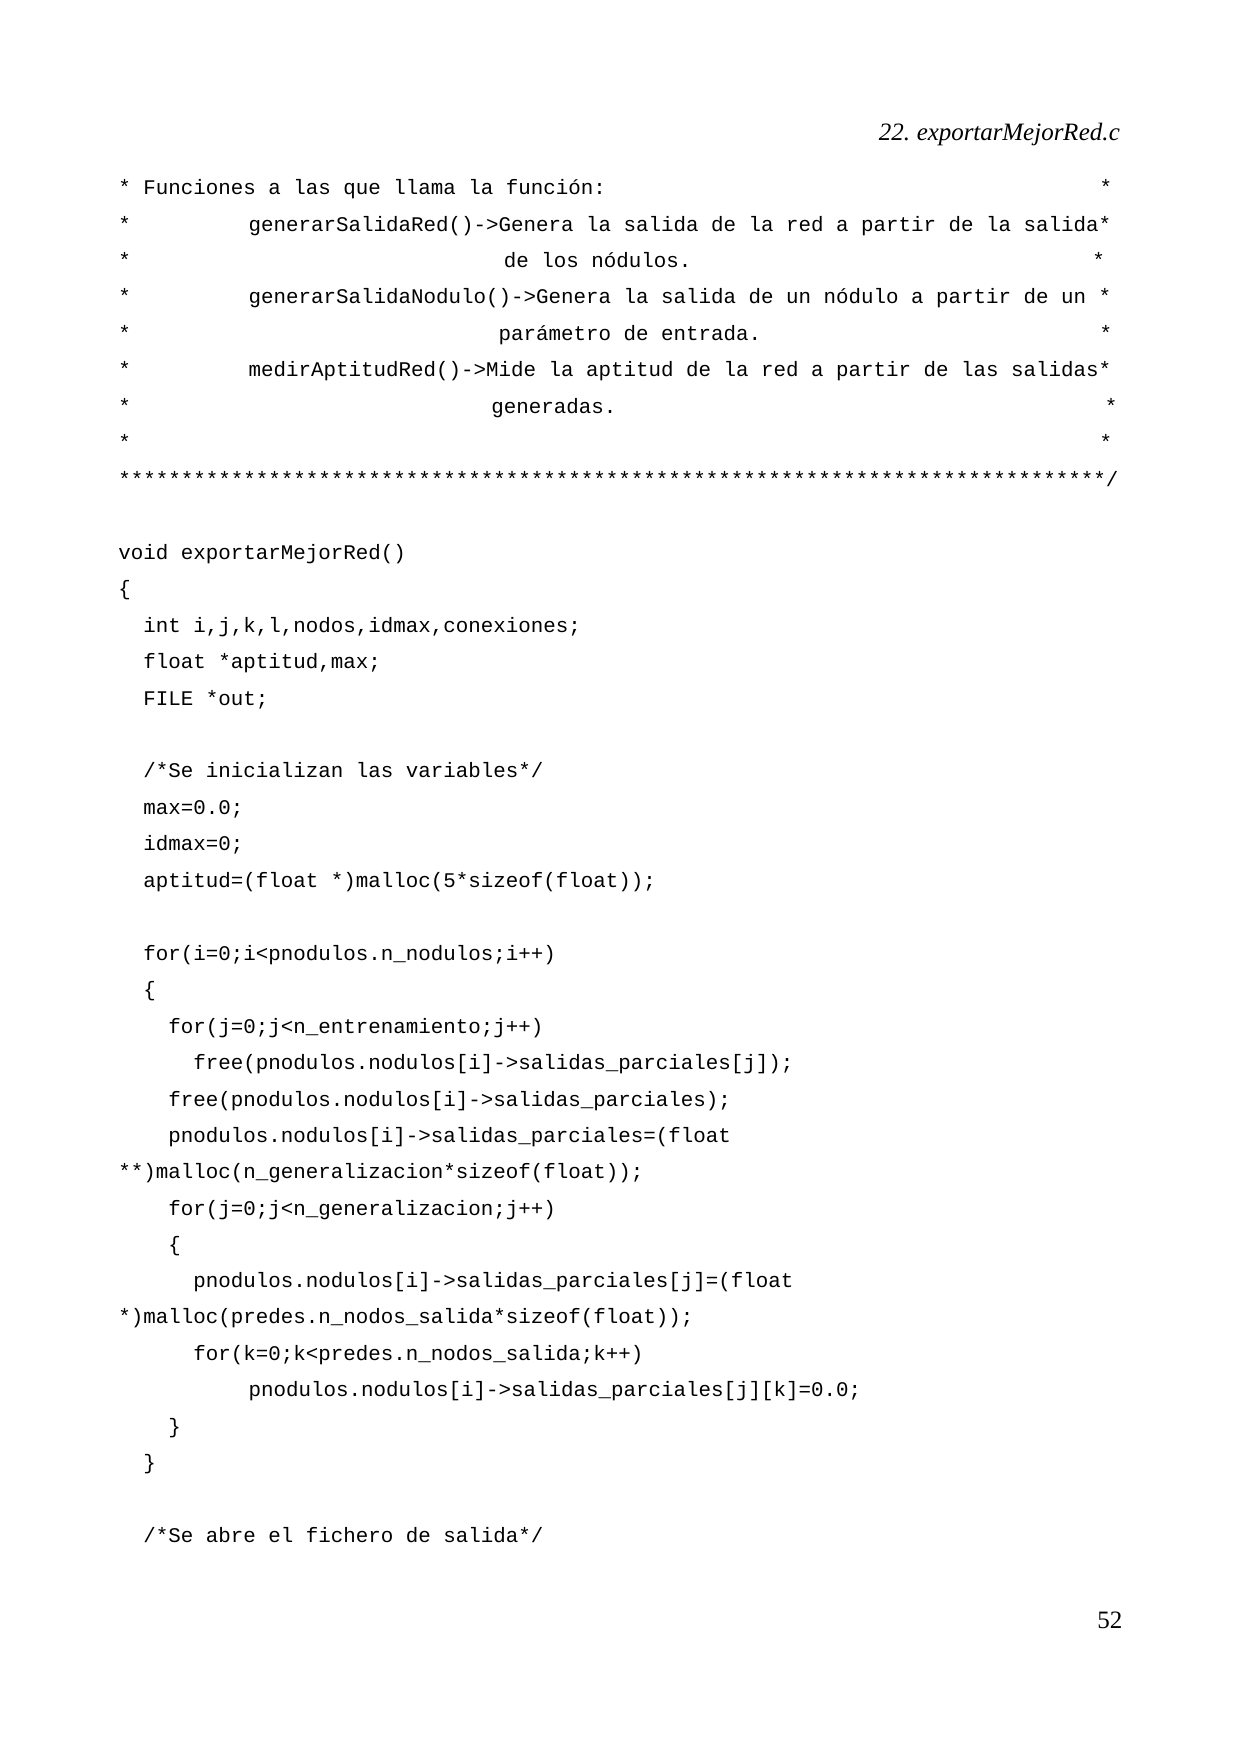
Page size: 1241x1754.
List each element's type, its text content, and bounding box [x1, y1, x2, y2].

text /*Se inicializan las variables*/ [118, 760, 1122, 784]
text *******************************************************************************/ [118, 469, 1122, 493]
text void exportarMejorRed() [118, 542, 1122, 566]
text * medirAptitudRed()->Mide la aptitud de la red a partir de las salidas* [118, 359, 1122, 383]
text * generarSalidaNodulo()->Genera la salida de un nódulo a partir de un * [118, 286, 1122, 310]
text * * [118, 432, 1122, 456]
text /*Se abre el fichero de salida*/ [118, 1525, 1122, 1549]
text { [118, 979, 1122, 1003]
text int i,j,k,l,nodos,idmax,conexiones; [118, 614, 1122, 638]
text { [118, 1234, 1122, 1258]
text pnodulos.nodulos[i]->salidas_parciales[j][k]=0.0; [118, 1379, 1122, 1403]
text float *aptitud,max; [118, 651, 1122, 675]
text * de los nódulos. * [118, 250, 1122, 274]
text free(pnodulos.nodulos[i]->salidas_parciales[j]); [118, 1052, 1122, 1076]
text max=0.0; [118, 797, 1122, 821]
text FILE *out; [118, 687, 1122, 711]
text * generarSalidaRed()->Genera la salida de la red a partir de la salida* [118, 213, 1122, 237]
text idmax=0; [118, 833, 1122, 857]
text aptitud=(float *)malloc(5*sizeof(float)); [118, 870, 1122, 894]
text * parámetro de entrada. * [118, 323, 1122, 347]
text * generadas. * [118, 396, 1122, 420]
text for(i=0;i<pnodulos.n_nodulos;i++) [118, 943, 1122, 967]
text pnodulos.nodulos[i]->salidas_parciales=(float **)malloc(n_generalizacion*sizeof(float)); [118, 1125, 1122, 1185]
text } [118, 1452, 1122, 1476]
text { [118, 578, 1122, 602]
text } [118, 1416, 1122, 1439]
text for(j=0;j<n_entrenamiento;j++) [118, 1016, 1122, 1039]
text free(pnodulos.nodulos[i]->salidas_parciales); [118, 1088, 1122, 1112]
text pnodulos.nodulos[i]->salidas_parciales[j]=(float *)malloc(predes.n_nodos_salida*sizeof(float)); [118, 1270, 1122, 1330]
text for(k=0;k<predes.n_nodos_salida;k++) [118, 1343, 1122, 1367]
text for(j=0;j<n_generalizacion;j++) [118, 1197, 1122, 1221]
text * Funciones a las que llama la función: * [118, 177, 1122, 201]
